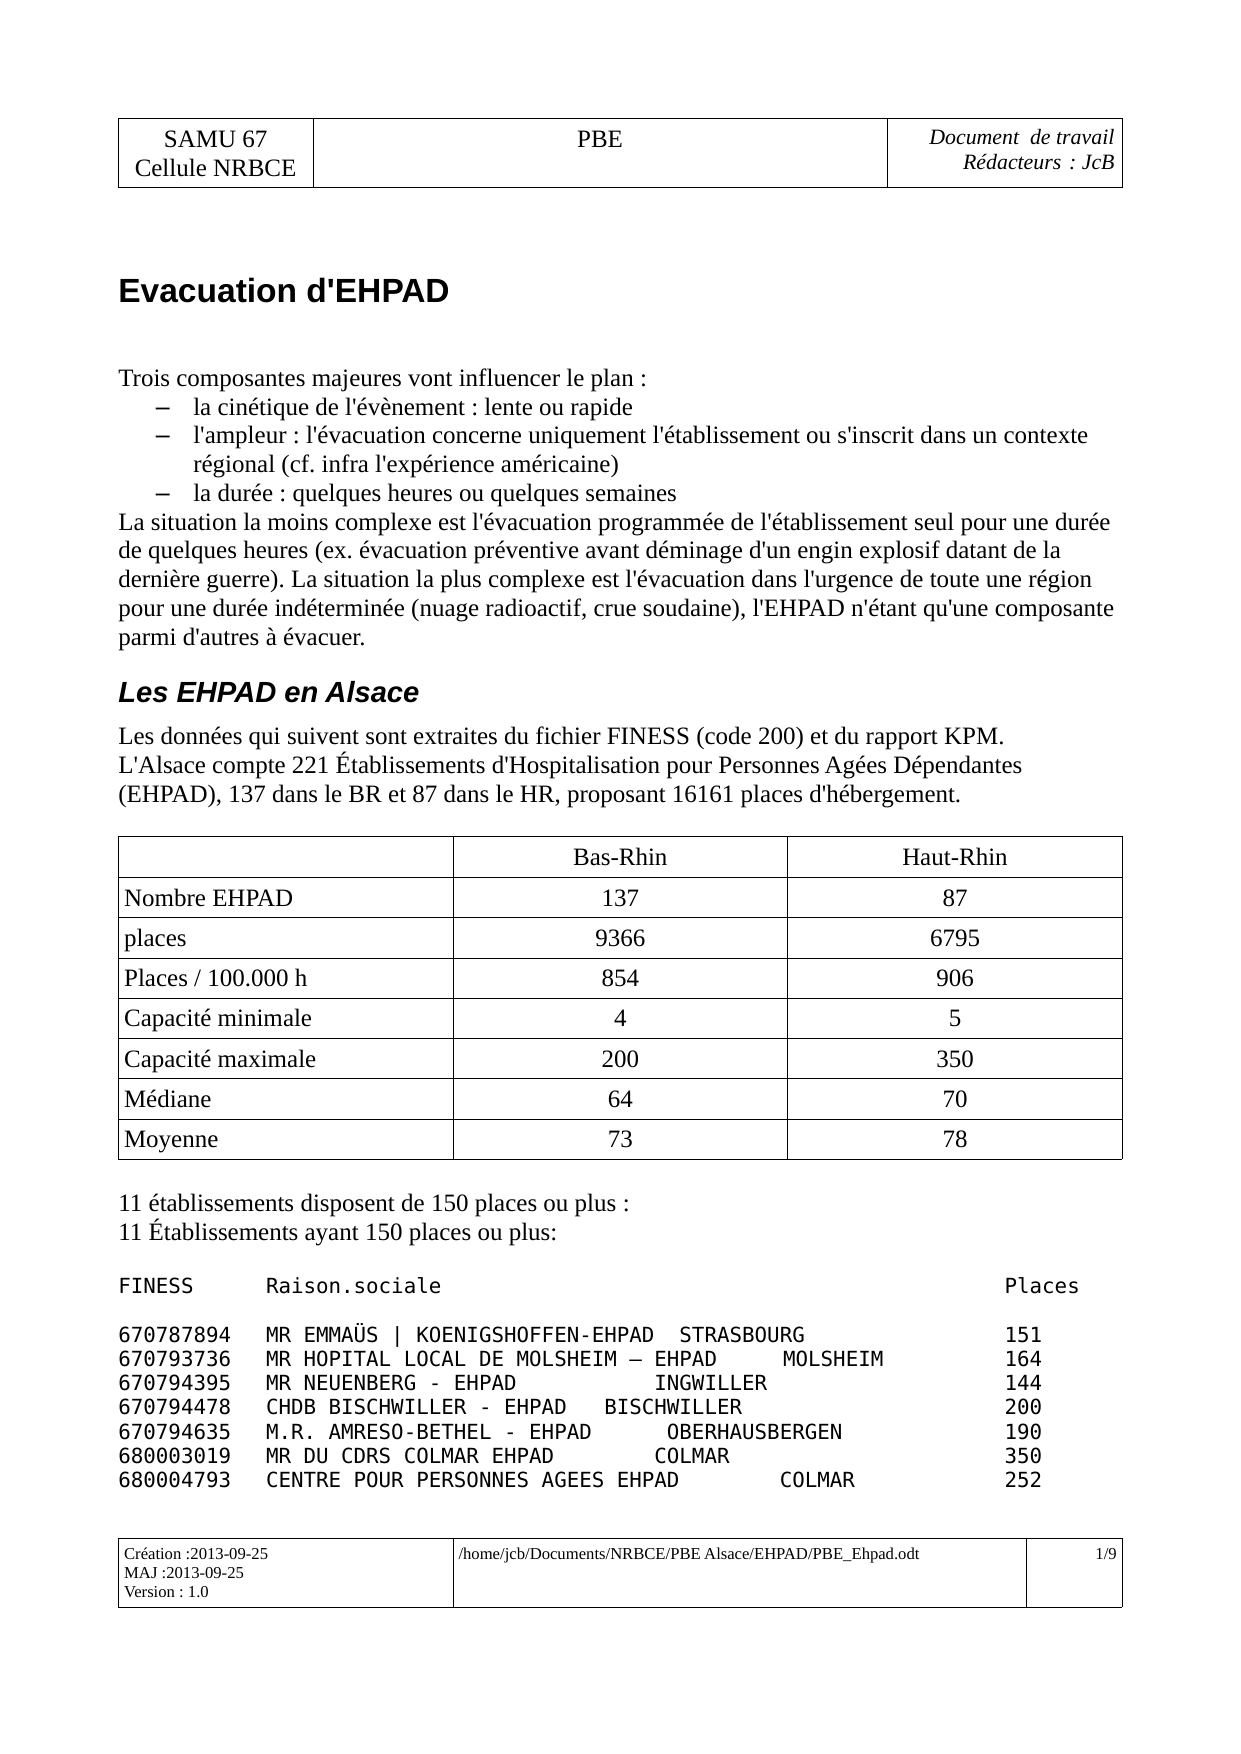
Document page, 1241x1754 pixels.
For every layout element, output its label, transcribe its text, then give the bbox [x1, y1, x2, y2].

table_cell Moyenne [119, 1120, 453, 1159]
text Les données qui suivent sont extraites du fichier FINESS (code 200) et du rapport KPM. [118, 721, 1122, 750]
subtitle Les EHPAD en Alsace [118, 675, 1122, 709]
table_cell 78 [788, 1120, 1122, 1159]
list la durée : quelques heures ou quelques semaines [156, 478, 1122, 507]
table_header Bas-Rhin [454, 837, 787, 877]
table_cell Nombre EHPAD [119, 878, 453, 917]
list l'ampleur : l'évacuation concerne uniquement l'établissement ou s'inscrit dans un contexte régional (cf. infra l'expérience américaine) [156, 420, 1122, 478]
table_cell 70 [788, 1079, 1122, 1119]
table_cell 906 [788, 959, 1122, 998]
text 11 établissements disposent de 150 places ou plus : [118, 1188, 1122, 1217]
list la cinétique de l'évènement : lente ou rapide [156, 392, 1122, 420]
table_cell Places / 100.000 h [119, 959, 453, 998]
table_header [119, 837, 453, 877]
text La situation la moins complexe est l'évacuation programmée de l'établissement seul pour une durée de quelques heures (ex. évacuation préventive avant déminage d'un engin explosif datant de la dernière guerre). La situation la plus complexe est l'évacuation dans l'urgence de toute une région pour une durée indéterminée (nuage radioactif, crue soudaine), l'EHPAD n'étant qu'une composante parmi d'autres à évacuer. [118, 507, 1122, 650]
table_cell 64 [454, 1079, 787, 1119]
table_cell 73 [454, 1120, 787, 1159]
text 11 Établissements ayant 150 places ou plus: [118, 1217, 1122, 1245]
table_cell Capacité maximale [119, 1039, 453, 1078]
text 670794395 MR NEUENBERG - EHPAD INGWILLER 144 [118, 1371, 1122, 1395]
table_cell 137 [454, 878, 787, 917]
table_cell 200 [454, 1039, 787, 1078]
text 670794478 CHDB BISCHWILLER - EHPAD BISCHWILLER 200 [118, 1395, 1122, 1420]
table_cell 9366 [454, 918, 787, 957]
table_cell 87 [788, 878, 1122, 917]
text 670794635 M.R. AMRESO-BETHEL - EHPAD OBERHAUSBERGEN 190 [118, 1420, 1122, 1444]
table_cell 854 [454, 959, 787, 998]
text 670793736 MR HOPITAL LOCAL DE MOLSHEIM – EHPAD MOLSHEIM 164 [118, 1347, 1122, 1371]
table_cell 4 [454, 999, 787, 1038]
text L'Alsace compte 221 Établissements d'Hospitalisation pour Personnes Agées Dépendantes (EHPAD), 137 dans le BR et 87 dans le HR, proposant 16161 places d'hébergement. [118, 750, 1122, 808]
table_cell 5 [788, 999, 1122, 1038]
table_header Haut-Rhin [788, 837, 1122, 877]
text Trois composantes majeures vont influencer le plan : [118, 363, 1122, 392]
text 670787894 MR EMMAÜS | KOENIGSHOFFEN-EHPAD STRASBOURG 151 [118, 1323, 1122, 1347]
table_cell 350 [788, 1039, 1122, 1078]
table_cell Médiane [119, 1079, 453, 1119]
text 680003019 MR DU CDRS COLMAR EHPAD COLMAR 350 [118, 1444, 1122, 1468]
table_cell Capacité minimale [119, 999, 453, 1038]
table_cell places [119, 918, 453, 957]
text 680004793 CENTRE POUR PERSONNES AGEES EHPAD COLMAR 252 [118, 1468, 1122, 1492]
table_cell 6795 [788, 918, 1122, 957]
text FINESS Raison.sociale Places [118, 1274, 1122, 1298]
subtitle Evacuation d'EHPAD [118, 271, 1122, 309]
